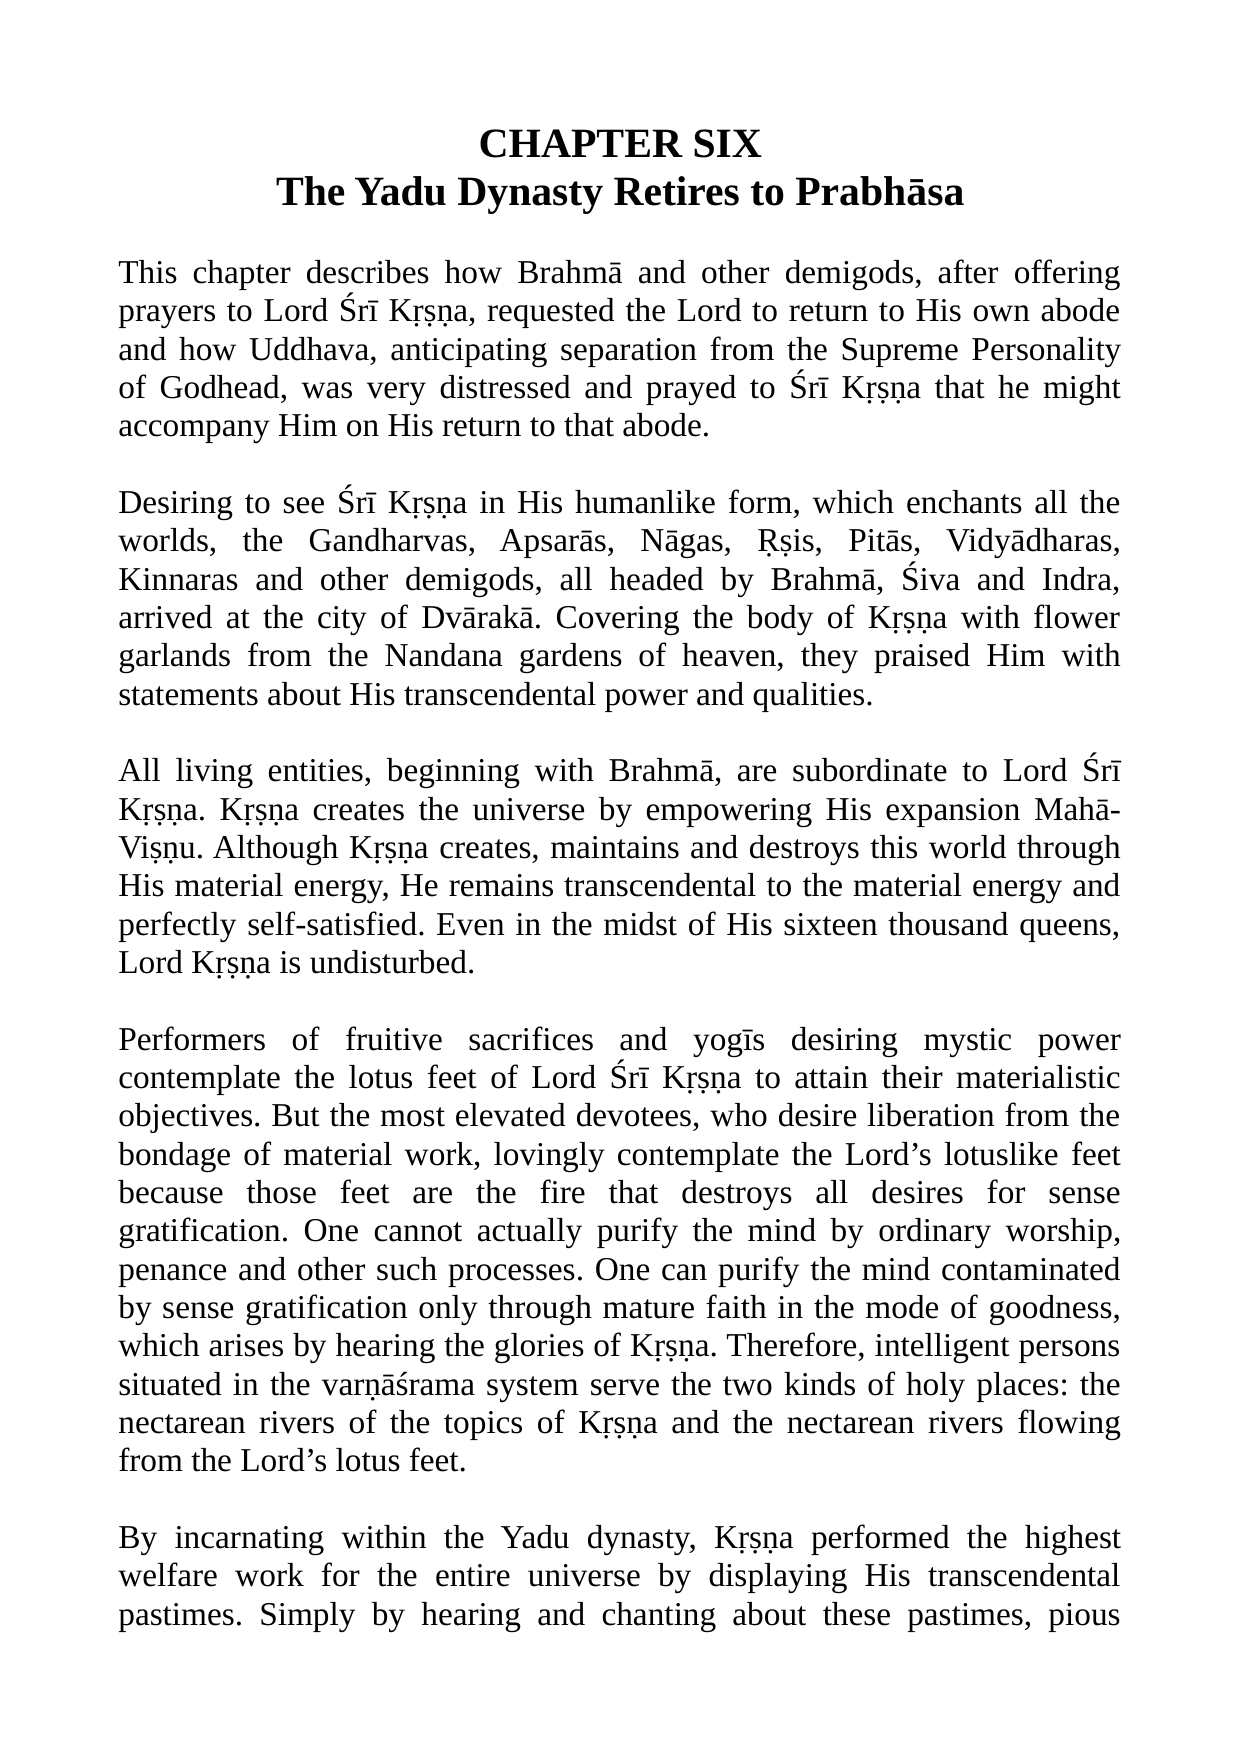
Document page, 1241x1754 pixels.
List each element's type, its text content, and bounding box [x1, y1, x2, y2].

text This chapter describes how Brahmā and other demigods, after offering prayers to Lord Śrī Kṛṣṇa, requested the Lord to return to His own abode and how Uddhava, anticipating separation from the Supreme Personality of Godhead, was very distressed and prayed to Śrī Kṛṣṇa that he might accompany Him on His return to that abode. [118, 252, 1122, 444]
text All living entities, beginning with Brahmā, are subordinate to Lord Śrī Kṛṣṇa. Kṛṣṇa creates the universe by empowering His expansion Mahā-Viṣṇu. Although Kṛṣṇa creates, maintains and destroys this world through His material energy, He remains transcendental to the material energy and perfectly self-satisfied. Even in the midst of His sixteen thousand queens, Lord Kṛṣṇa is undisturbed. [118, 751, 1122, 981]
text By incarnating within the Yadu dynasty, Kṛṣṇa performed the highest welfare work for the entire universe by displaying His transcendental pastimes. Simply by hearing and chanting about these pastimes, pious [118, 1517, 1122, 1632]
text Desiring to see Śrī Kṛṣṇa in His humanlike form, which enchants all the worlds, the Gandharvas, Apsarās, Nāgas, Ṛṣis, Pitās, Vidyādharas, Kinnaras and other demigods, all headed by Brahmā, Śiva and Indra, arrived at the city of Dvārakā. Covering the body of Kṛṣṇa with flower garlands from the Nandana gardens of heaven, they praised Him with statements about His transcendental power and qualities. [118, 482, 1122, 712]
text The Yadu Dynasty Retires to Prabhāsa [118, 166, 1122, 214]
text Performers of fruitive sacrifices and yogīs desiring mystic power contemplate the lotus feet of Lord Śrī Kṛṣṇa to attain their materialistic objectives. But the most elevated devotees, who desire liberation from the bondage of material work, lovingly contemplate the Lord’s lotuslike feet because those feet are the fire that destroys all desires for sense gratification. One cannot actually purify the mind by ordinary worship, penance and other such processes. One can purify the mind contaminated by sense gratification only through mature faith in the mode of goodness, which arises by hearing the glories of Kṛṣṇa. Therefore, intelligent persons situated in the varṇāśrama system serve the two kinds of holy places: the nectarean rivers of the topics of Kṛṣṇa and the nectarean rivers flowing from the Lord’s lotus feet. [118, 1019, 1122, 1479]
text CHAPTER SIX [118, 118, 1122, 166]
